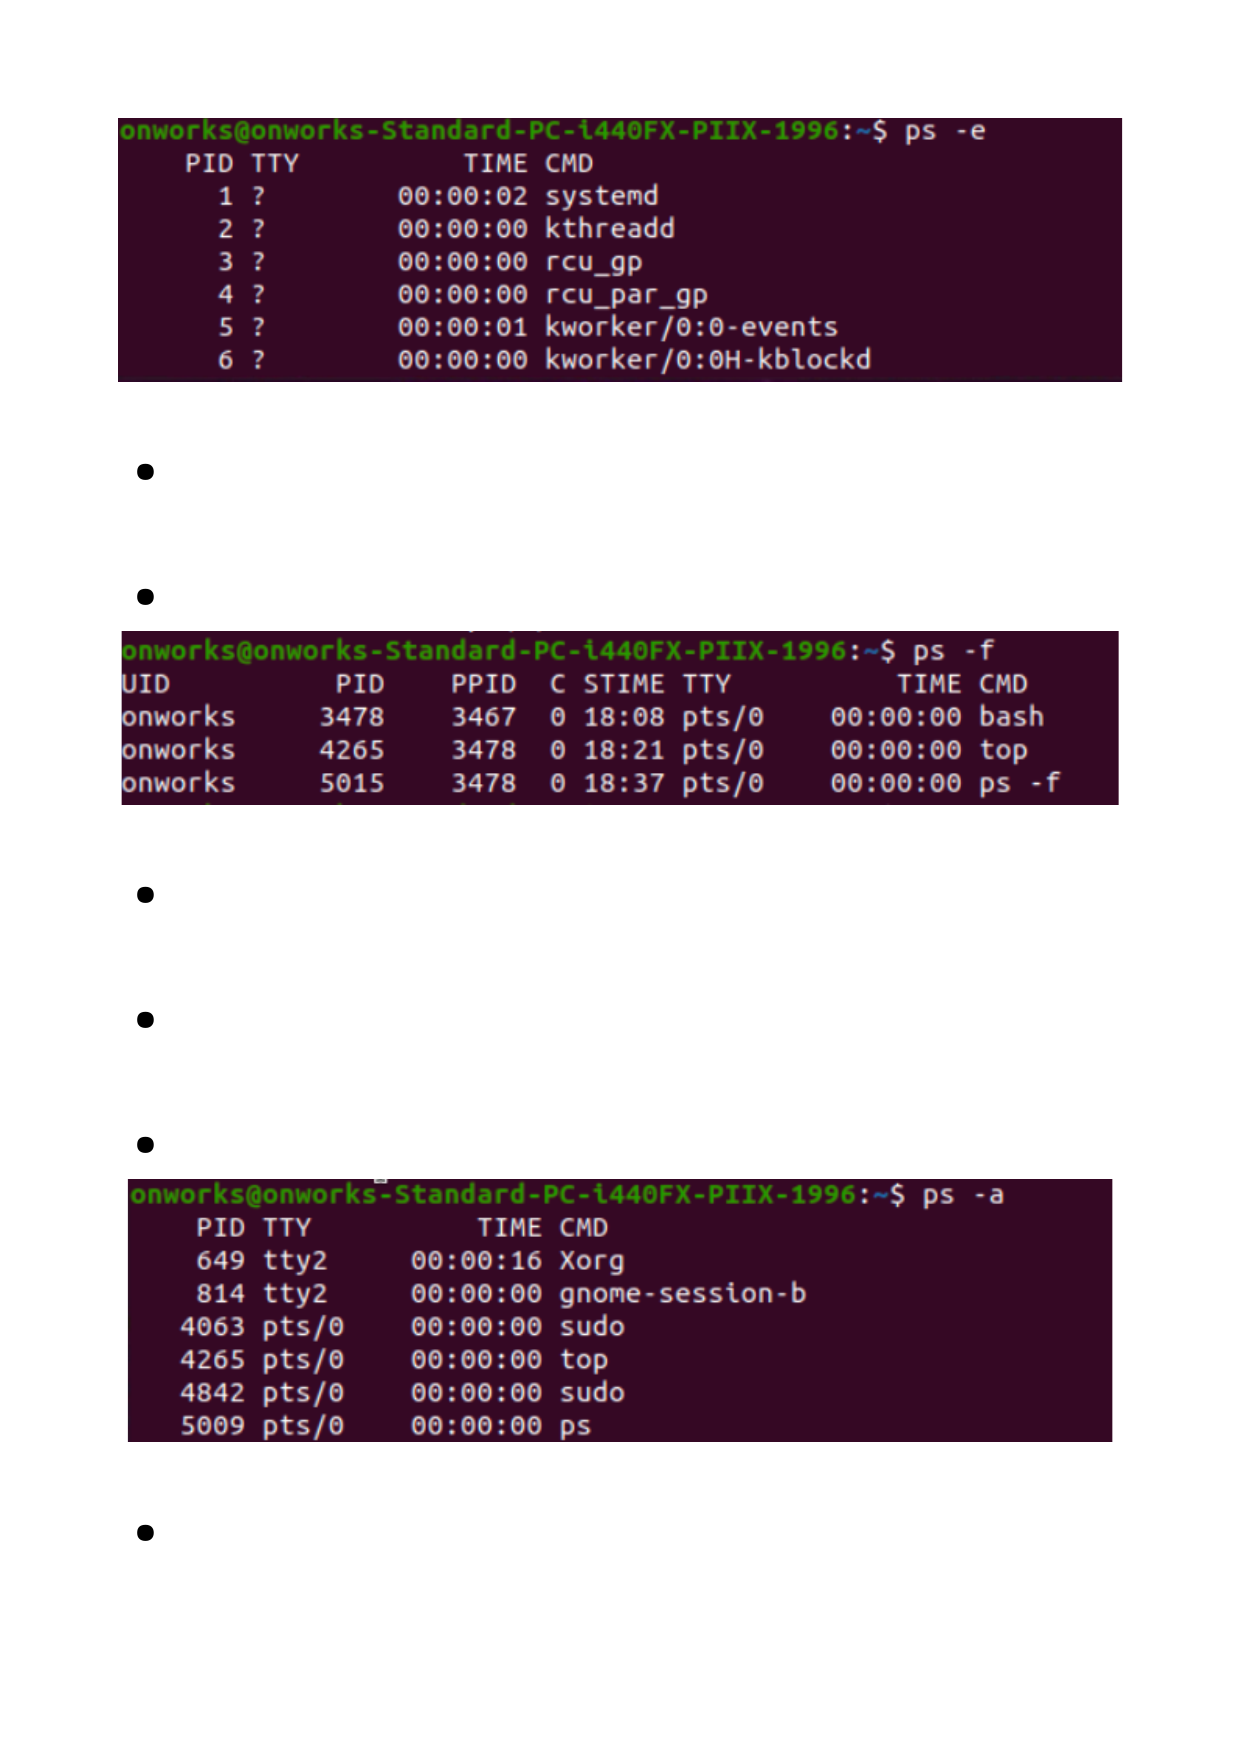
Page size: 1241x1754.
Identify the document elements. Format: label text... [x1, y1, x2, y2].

text . [118, 506, 1122, 631]
text . [118, 929, 1122, 1054]
picture [127, 1179, 1113, 1442]
text . [118, 382, 1122, 506]
text . [118, 631, 1122, 929]
text . [118, 1054, 1122, 1179]
picture [121, 631, 1119, 805]
picture [118, 118, 1123, 382]
text . [118, 1179, 1122, 1567]
